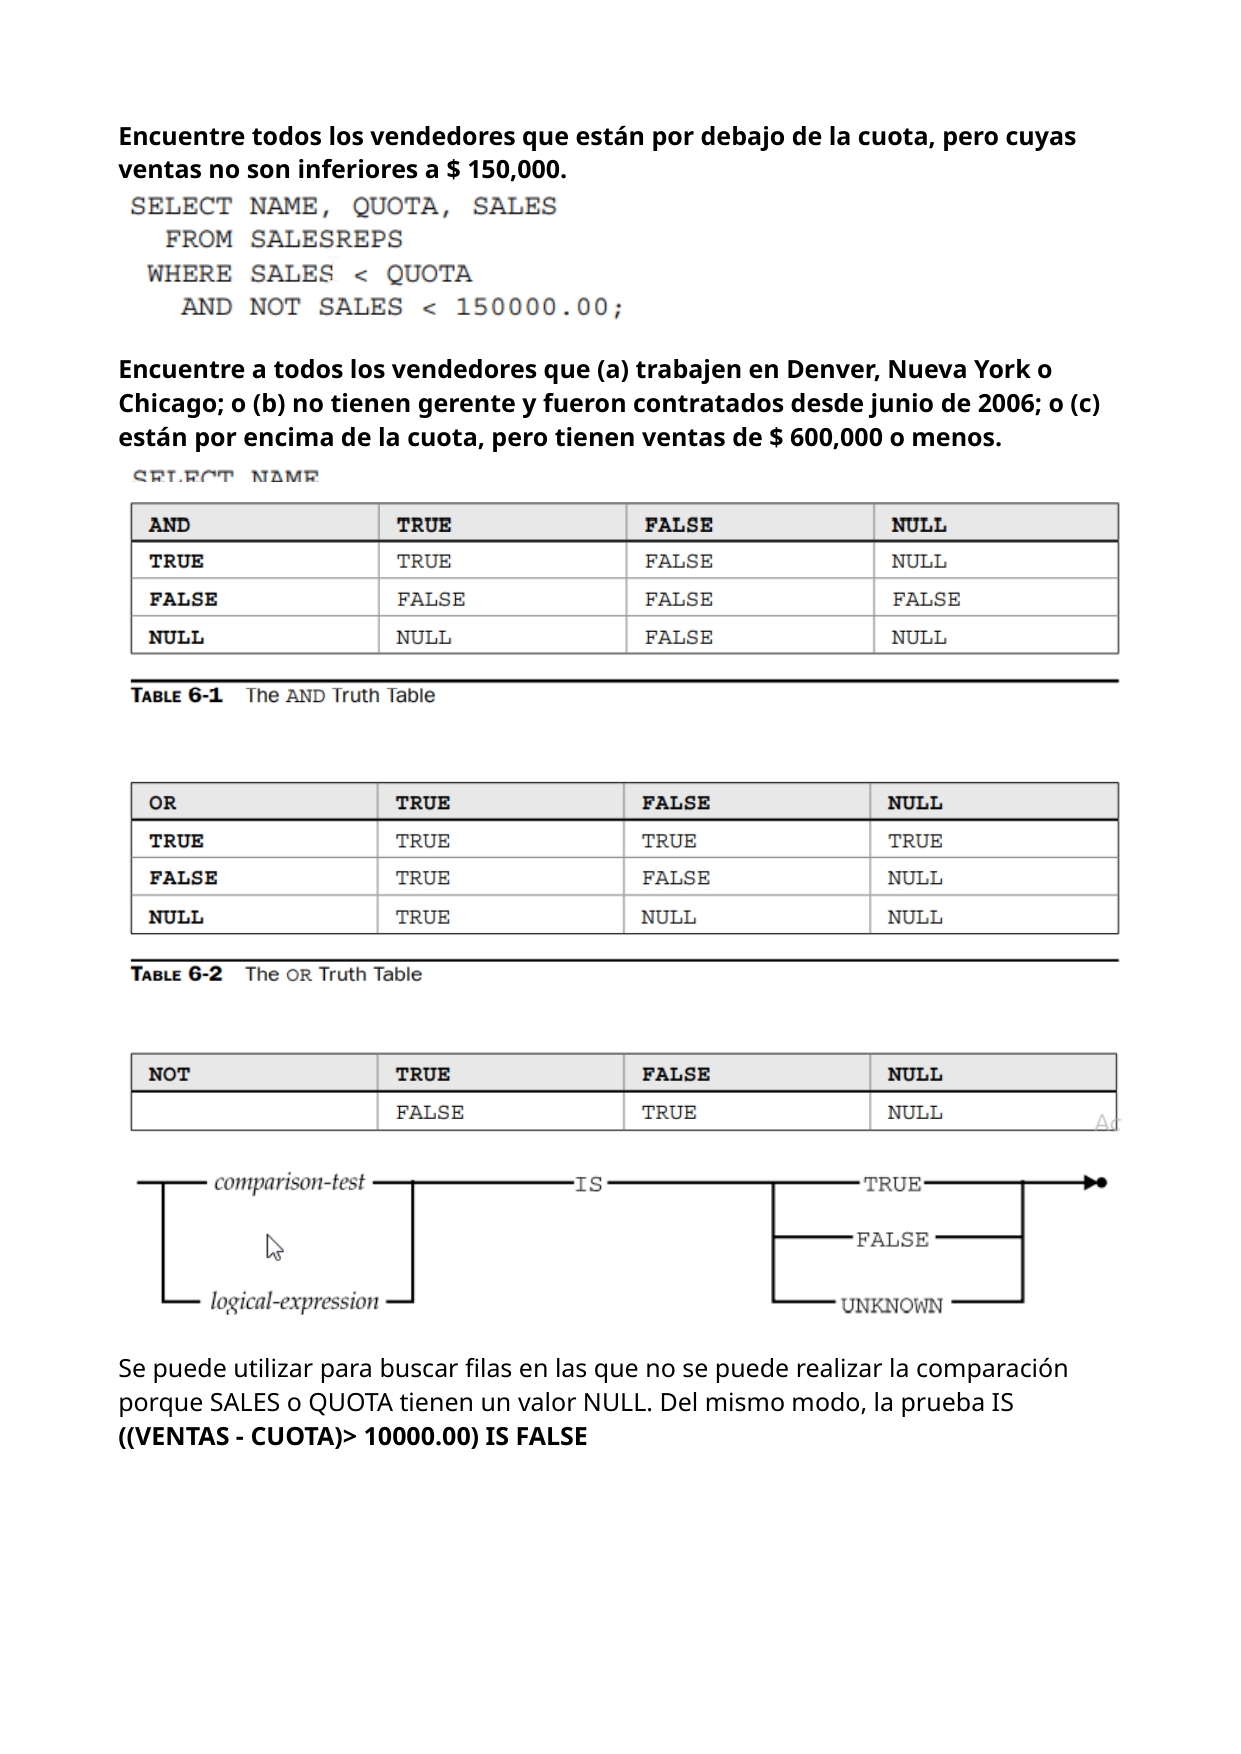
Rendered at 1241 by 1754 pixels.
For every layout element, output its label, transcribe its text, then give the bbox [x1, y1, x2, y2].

text Se puede utilizar para buscar filas en las que no se puede realizar la comparación porque SALES o QUOTA tienen un valor NULL. Del mismo modo, la prueba IS [118, 1351, 1122, 1419]
text Encuentre todos los vendedores que están por debajo de la cuota, pero cuyas ventas no son inferiores a $ 150,000. [118, 118, 1122, 186]
text Encuentre a todos los vendedores que (a) trabajen en Denver, Nueva York o Chicago; o (b) no tienen gerente y fueron contratados desde junio de 2006; o (c) están por encima de la cuota, pero tienen ventas de $ 600,000 o menos. [118, 351, 1122, 453]
text ((VENTAS - CUOTA)> 10000.00) IS FALSE [118, 1419, 1122, 1453]
